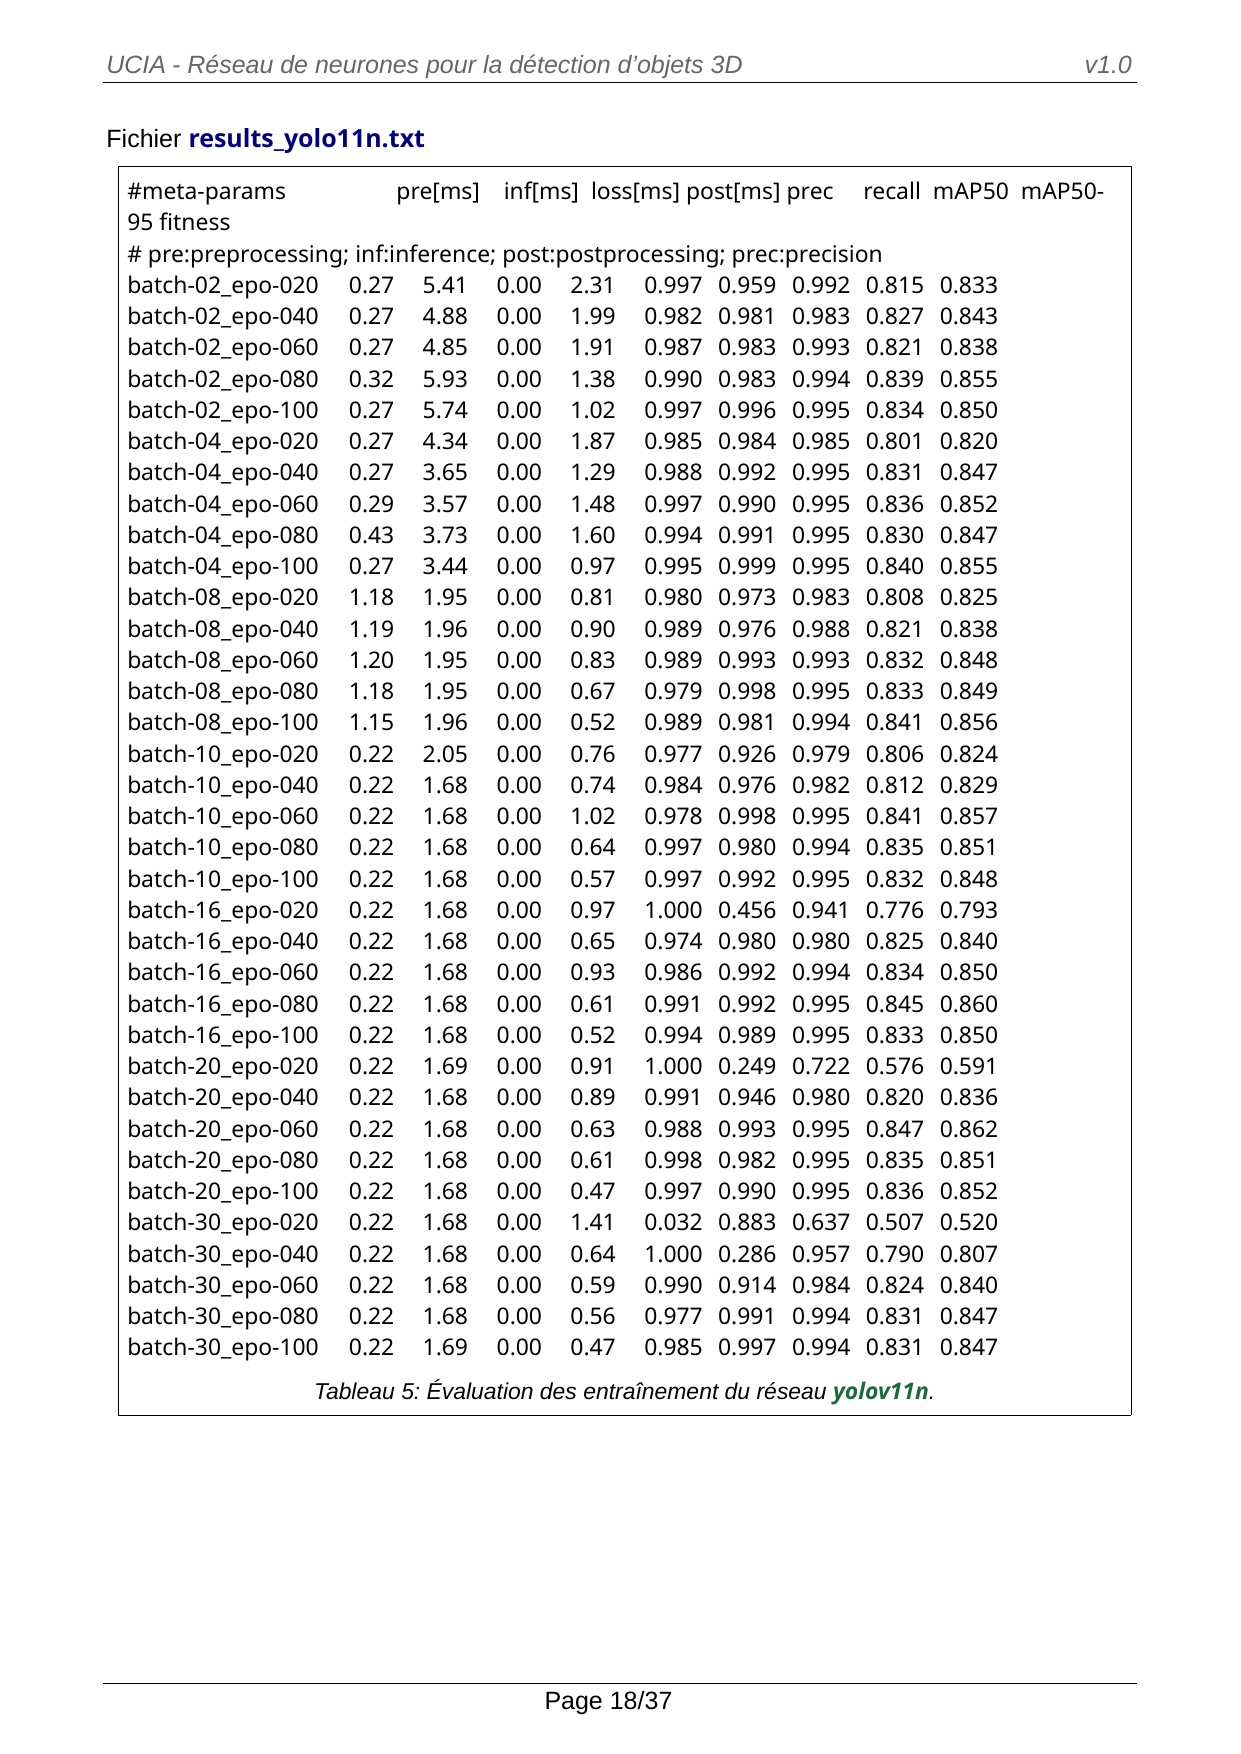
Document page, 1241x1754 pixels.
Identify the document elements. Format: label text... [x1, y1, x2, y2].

text batch-10_epo-040 0.22 1.68 0.00 0.74 0.984 0.976 0.982 0.812 0.829 [127, 769, 1122, 800]
text batch-30_epo-080 0.22 1.68 0.00 0.56 0.977 0.991 0.994 0.831 0.847 [127, 1300, 1122, 1331]
text batch-02_epo-020 0.27 5.41 0.00 2.31 0.997 0.959 0.992 0.815 0.833 [127, 269, 1122, 300]
text batch-02_epo-100 0.27 5.74 0.00 1.02 0.997 0.996 0.995 0.834 0.850 [127, 394, 1122, 425]
text batch-08_epo-100 1.15 1.96 0.00 0.52 0.989 0.981 0.994 0.841 0.856 [127, 706, 1122, 738]
text Fichier results_yolo11n.txt [106, 120, 1134, 154]
text batch-20_epo-020 0.22 1.69 0.00 0.91 1.000 0.249 0.722 0.576 0.591 [127, 1050, 1122, 1081]
text # pre:preprocessing; inf:inference; post:postprocessing; prec:precision [127, 238, 1122, 269]
text batch-16_epo-040 0.22 1.68 0.00 0.65 0.974 0.980 0.980 0.825 0.840 [127, 925, 1122, 956]
text batch-04_epo-040 0.27 3.65 0.00 1.29 0.988 0.992 0.995 0.831 0.847 [127, 456, 1122, 488]
text batch-10_epo-060 0.22 1.68 0.00 1.02 0.978 0.998 0.995 0.841 0.857 [127, 800, 1122, 831]
text batch-08_epo-020 1.18 1.95 0.00 0.81 0.980 0.973 0.983 0.808 0.825 [127, 581, 1122, 613]
text batch-04_epo-060 0.29 3.57 0.00 1.48 0.997 0.990 0.995 0.836 0.852 [127, 488, 1122, 519]
text batch-16_epo-080 0.22 1.68 0.00 0.61 0.991 0.992 0.995 0.845 0.860 [127, 988, 1122, 1019]
text Tableau 5: Évaluation des entraînement du réseau yolov11n. [127, 1375, 1122, 1406]
text batch-20_epo-100 0.22 1.68 0.00 0.47 0.997 0.990 0.995 0.836 0.852 [127, 1175, 1122, 1206]
text batch-08_epo-060 1.20 1.95 0.00 0.83 0.989 0.993 0.993 0.832 0.848 [127, 644, 1122, 675]
text batch-30_epo-020 0.22 1.68 0.00 1.41 0.032 0.883 0.637 0.507 0.520 [127, 1206, 1122, 1238]
text batch-30_epo-100 0.22 1.69 0.00 0.47 0.985 0.997 0.994 0.831 0.847 [127, 1331, 1122, 1363]
text batch-02_epo-080 0.32 5.93 0.00 1.38 0.990 0.983 0.994 0.839 0.855 [127, 363, 1122, 394]
text batch-04_epo-080 0.43 3.73 0.00 1.60 0.994 0.991 0.995 0.830 0.847 [127, 519, 1122, 550]
text batch-10_epo-100 0.22 1.68 0.00 0.57 0.997 0.992 0.995 0.832 0.848 [127, 863, 1122, 894]
text batch-20_epo-040 0.22 1.68 0.00 0.89 0.991 0.946 0.980 0.820 0.836 [127, 1081, 1122, 1113]
text batch-10_epo-020 0.22 2.05 0.00 0.76 0.977 0.926 0.979 0.806 0.824 [127, 738, 1122, 769]
text batch-08_epo-080 1.18 1.95 0.00 0.67 0.979 0.998 0.995 0.833 0.849 [127, 675, 1122, 706]
text batch-20_epo-060 0.22 1.68 0.00 0.63 0.988 0.993 0.995 0.847 0.862 [127, 1113, 1122, 1144]
text batch-10_epo-080 0.22 1.68 0.00 0.64 0.997 0.980 0.994 0.835 0.851 [127, 831, 1122, 863]
text batch-30_epo-060 0.22 1.68 0.00 0.59 0.990 0.914 0.984 0.824 0.840 [127, 1269, 1122, 1300]
text batch-16_epo-020 0.22 1.68 0.00 0.97 1.000 0.456 0.941 0.776 0.793 [127, 894, 1122, 925]
text batch-04_epo-020 0.27 4.34 0.00 1.87 0.985 0.984 0.985 0.801 0.820 [127, 425, 1122, 456]
text batch-20_epo-080 0.22 1.68 0.00 0.61 0.998 0.982 0.995 0.835 0.851 [127, 1144, 1122, 1175]
text batch-02_epo-040 0.27 4.88 0.00 1.99 0.982 0.981 0.983 0.827 0.843 [127, 300, 1122, 331]
text batch-30_epo-040 0.22 1.68 0.00 0.64 1.000 0.286 0.957 0.790 0.807 [127, 1238, 1122, 1269]
text batch-02_epo-060 0.27 4.85 0.00 1.91 0.987 0.983 0.993 0.821 0.838 [127, 331, 1122, 363]
text batch-04_epo-100 0.27 3.44 0.00 0.97 0.995 0.999 0.995 0.840 0.855 [127, 550, 1122, 581]
text batch-08_epo-040 1.19 1.96 0.00 0.90 0.989 0.976 0.988 0.821 0.838 [127, 613, 1122, 644]
text batch-16_epo-100 0.22 1.68 0.00 0.52 0.994 0.989 0.995 0.833 0.850 [127, 1019, 1122, 1050]
text batch-16_epo-060 0.22 1.68 0.00 0.93 0.986 0.992 0.994 0.834 0.850 [127, 956, 1122, 988]
text #meta-params pre[ms] inf[ms] loss[ms] post[ms] prec recall mAP50 mAP50-95 fitness [127, 175, 1122, 238]
